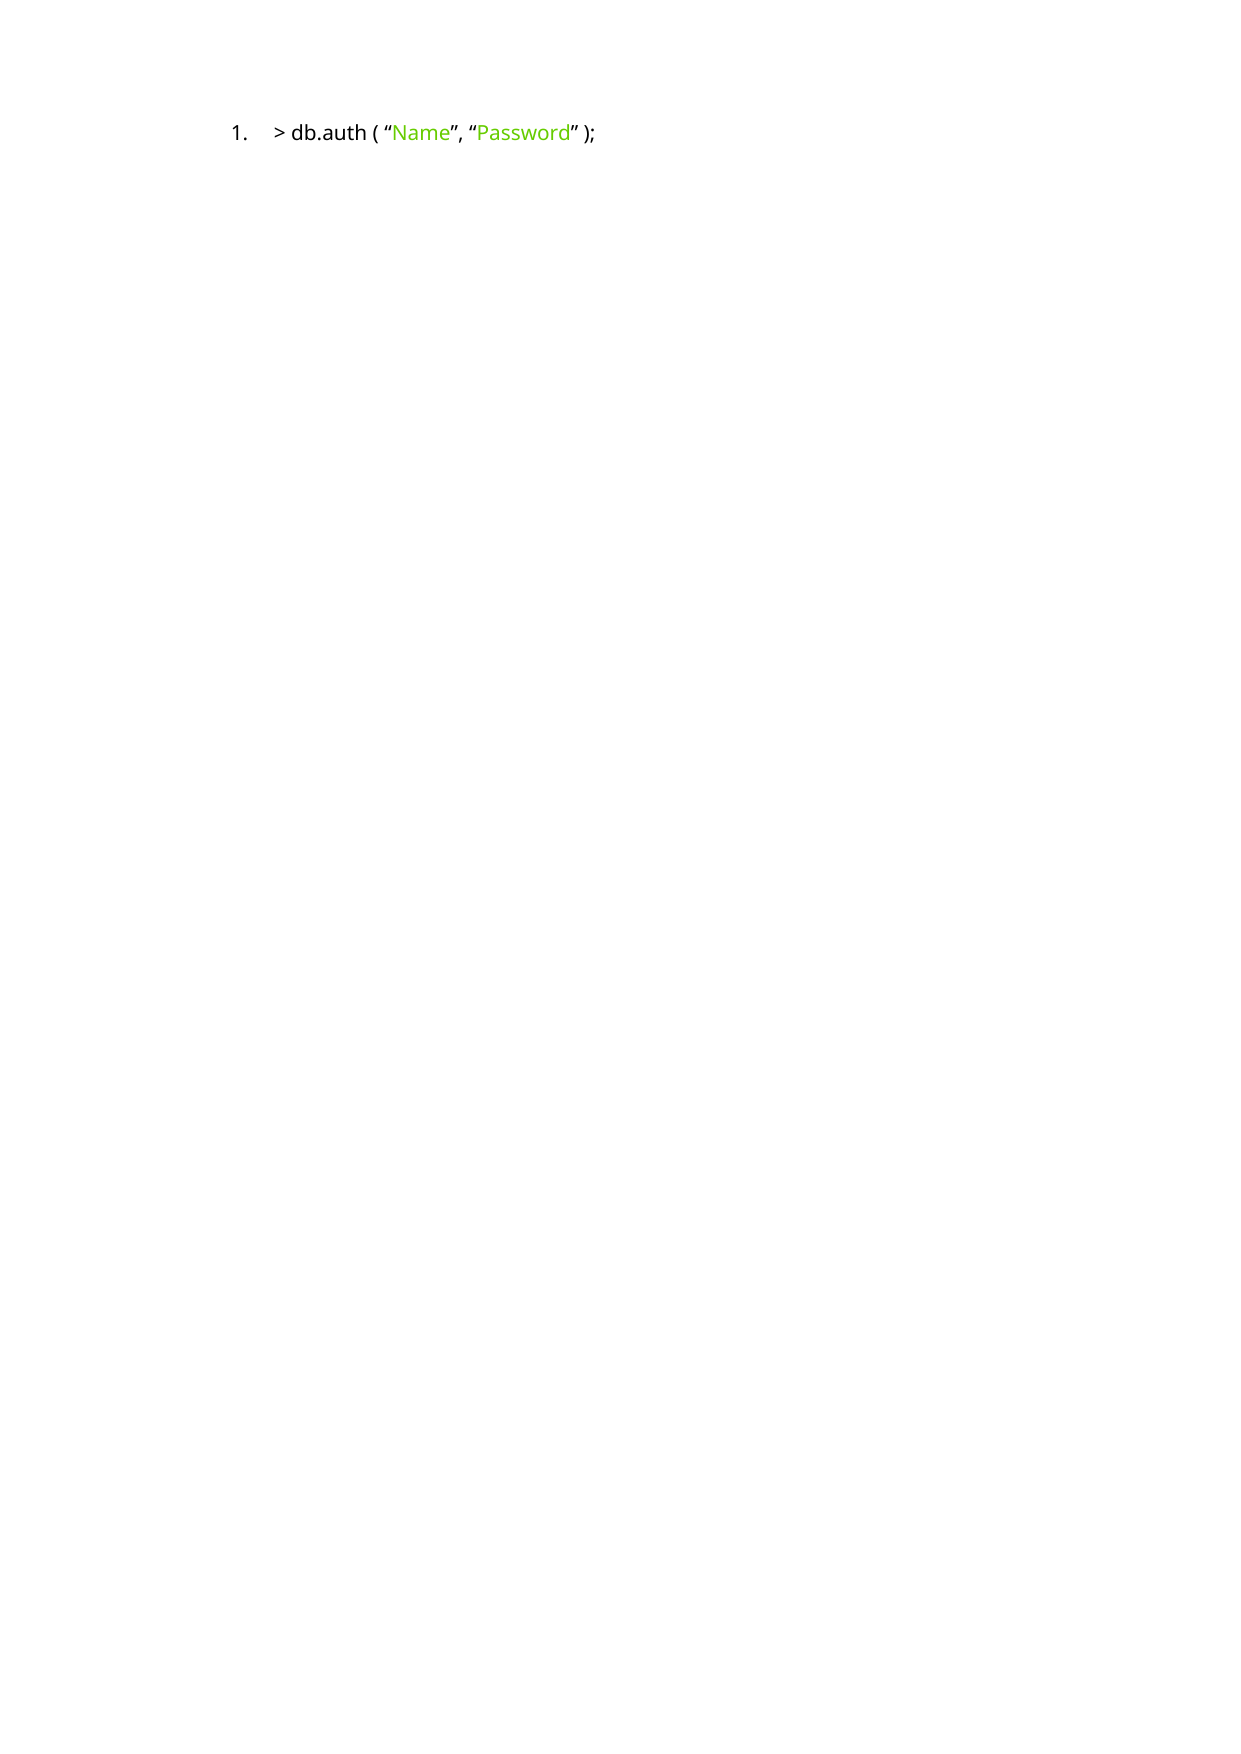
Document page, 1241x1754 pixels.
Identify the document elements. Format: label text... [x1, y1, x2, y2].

list > db.auth ( “Name”, “Password” ); [231, 118, 1122, 147]
